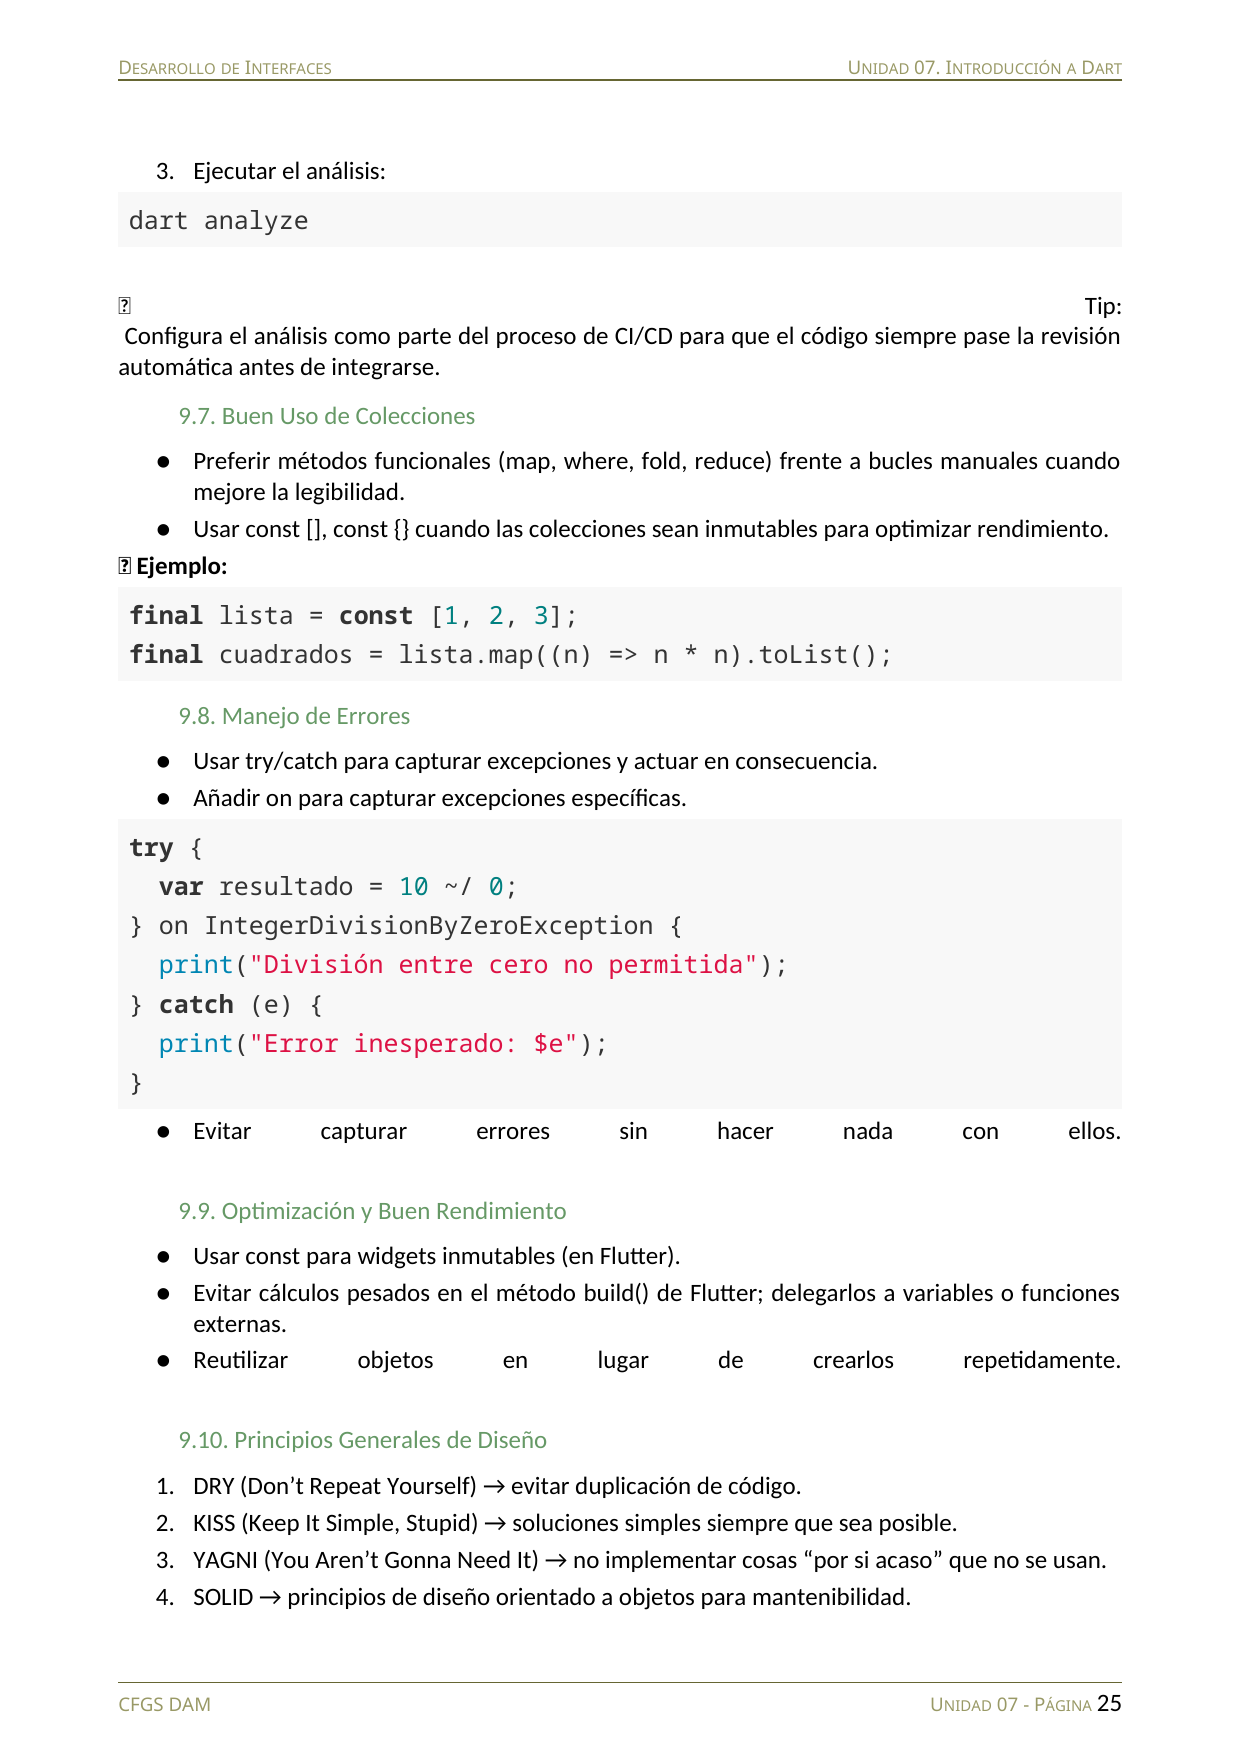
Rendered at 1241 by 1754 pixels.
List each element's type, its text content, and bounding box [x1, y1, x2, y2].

list Usar try/catch para capturar excepciones y actuar en consecuencia. [156, 745, 1122, 776]
list Preferir métodos funcionales (map, where, fold, reduce) frente a bucles manuales cuando mejore la legibilidad. [156, 446, 1122, 507]
table_header try { var resultado = 10 ~/ 0; } on IntegerDivisionByZeroException { print("División entre cero no permitida"); } catch (e) { print("Error inesperado: $e"); } [118, 819, 1122, 1109]
subtitle 9.8. Manejo de Errores [178, 700, 1122, 730]
list Reutilizar objetos en lugar de crearlos repetidamente. [156, 1345, 1122, 1406]
list Usar const para widgets inmutables (en Flutter). [156, 1240, 1122, 1271]
list Evitar capturar errores sin hacer nada con ellos. [156, 1115, 1122, 1176]
subtitle 9.9. Optimización y Buen Rendimiento [178, 1195, 1122, 1225]
list Usar const [], const {} cuando las colecciones sean inmutables para optimizar rendimiento. [156, 513, 1122, 543]
table_header final lista = const [1, 2, 3]; final cuadrados = lista.map((n) => n * n).toList(); [118, 587, 1122, 681]
list DRY (Don’t Repeat Yourself) → evitar duplicación de código. [156, 1470, 1122, 1500]
text 💡 Tip: Configura el análisis como parte del proceso de CI/CD para que el código siempre pase la revisión automática antes de integrarse. [118, 290, 1122, 381]
list Ejecutar el análisis: [156, 155, 1122, 186]
list SOLID → principios de diseño orientado a objetos para mantenibilidad. [156, 1581, 1122, 1611]
list Evitar cálculos pesados en el método build() de Flutter; delegarlos a variables o funciones externas. [156, 1277, 1122, 1338]
text 📌 Ejemplo: [118, 550, 1122, 581]
list KISS (Keep It Simple, Stupid) → soluciones simples siempre que sea posible. [156, 1507, 1122, 1537]
table_header dart analyze [118, 192, 1122, 247]
list YAGNI (You Aren’t Gonna Need It) → no implementar cosas “por si acaso” que no se usan. [156, 1544, 1122, 1574]
subtitle 9.7. Buen Uso de Colecciones [178, 400, 1122, 431]
list Añadir on para capturar excepciones específicas. [156, 782, 1122, 813]
subtitle 9.10. Principios Generales de Diseño [178, 1424, 1122, 1455]
